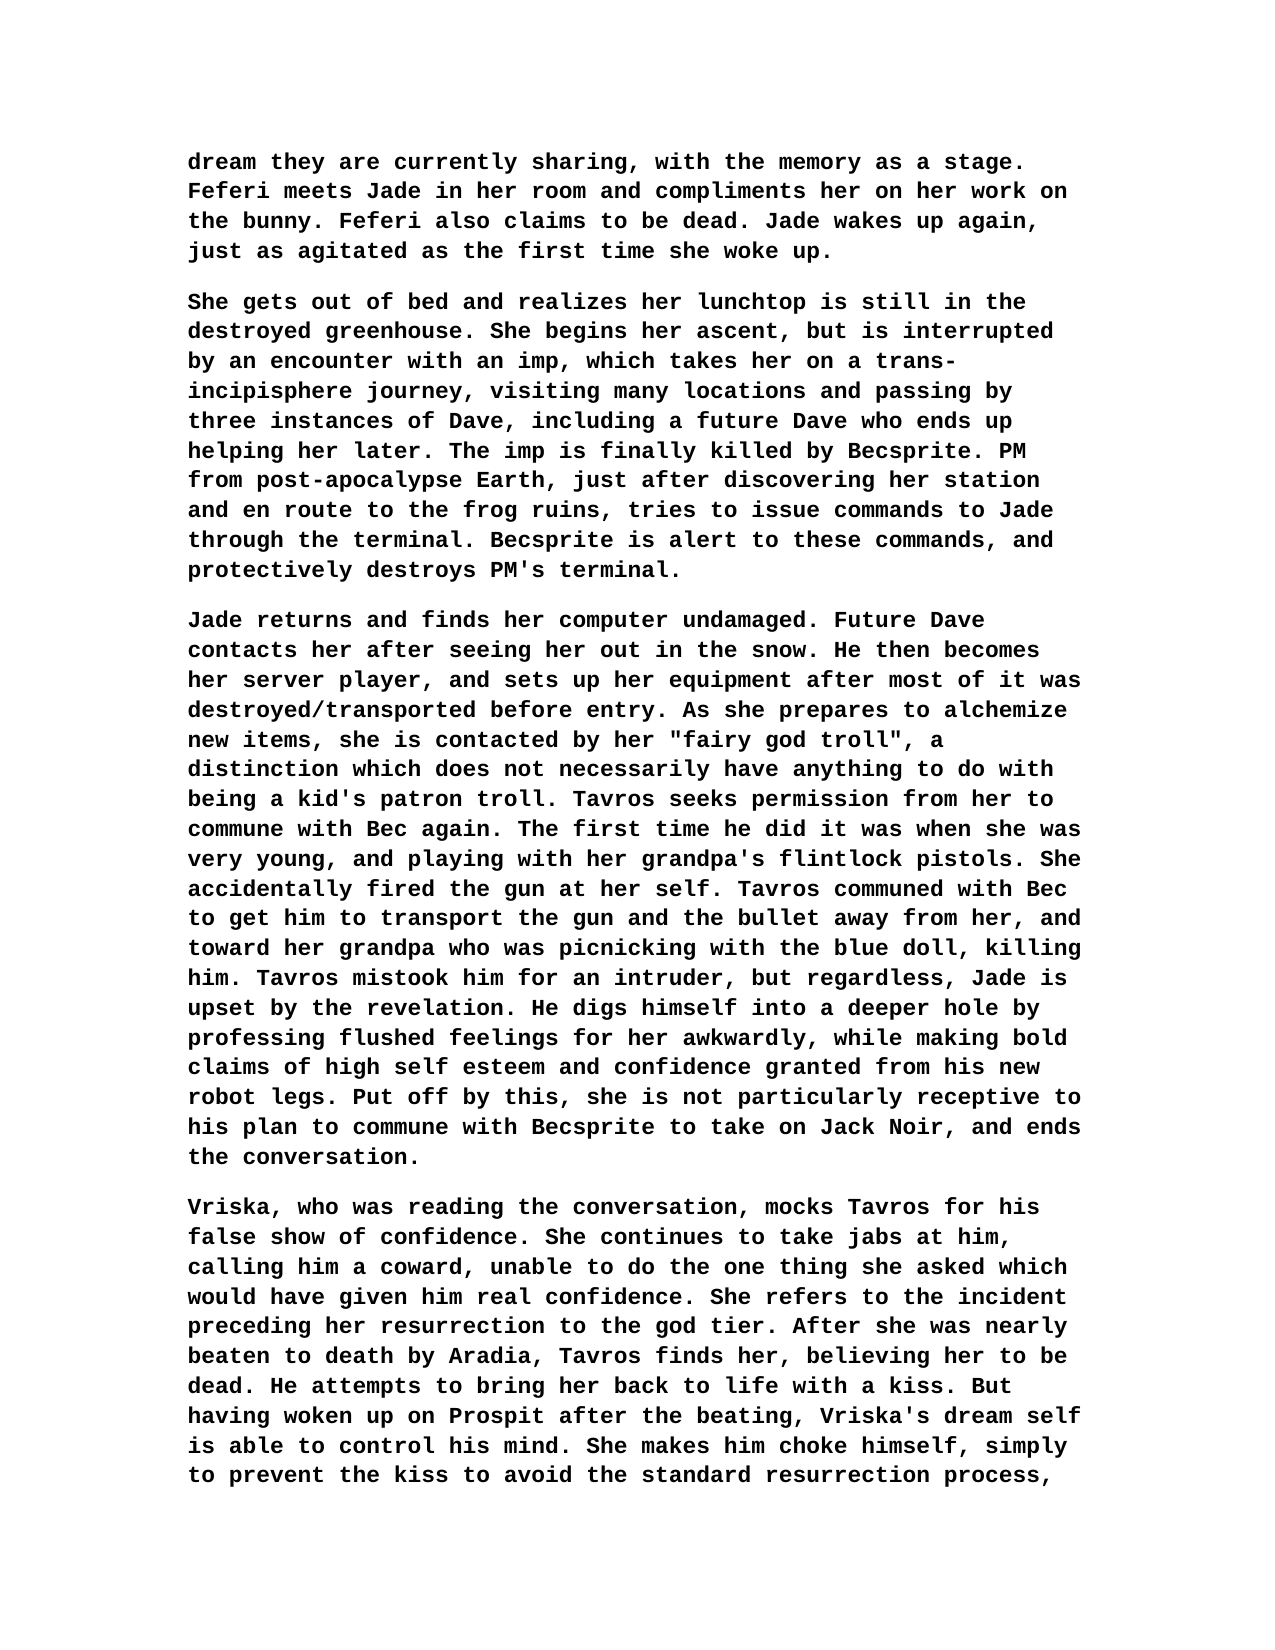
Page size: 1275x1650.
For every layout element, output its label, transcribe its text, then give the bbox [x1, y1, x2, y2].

text She gets out of bed and realizes her lunchtop is still in the destroyed greenhouse. She begins her ascent, but is interrupted by an encounter with an imp, which takes her on a trans-incipisphere journey, visiting many locations and passing by three instances of Dave, including a future Dave who ends up helping her later. The imp is finally killed by Becsprite. PM from post-apocalypse Earth, just after discovering her station and en route to the frog ruins, tries to issue commands to Jade through the terminal. Becsprite is alert to these commands, and protectively destroys PM's terminal. [187, 290, 1087, 584]
text Vriska, who was reading the conversation, mocks Tavros for his false show of confidence. She continues to take jabs at him, calling him a coward, unable to do the one thing she asked which would have given him real confidence. She refers to the incident preceding her resurrection to the god tier. After she was nearly beaten to death by Aradia, Tavros finds her, believing her to be dead. He attempts to bring her back to life with a kiss. But having woken up on Prospit after the beating, Vriska's dream self is able to control his mind. She makes him choke himself, simply to prevent the kiss to avoid the standard resurrection process, [187, 1196, 1087, 1490]
text dream they are currently sharing, with the memory as a stage. Feferi meets Jade in her room and compliments her on her work on the bunny. Feferi also claims to be dead. Jade wakes up again, just as agitated as the first time she woke up. [187, 150, 1087, 265]
text Jade returns and finds her computer undamaged. Future Dave contacts her after seeing her out in the snow. He then becomes her server player, and sets up her equipment after most of it was destroyed/transported before entry. As she prepares to alchemize new items, she is contacted by her "fairy god troll", a distinction which does not necessarily have anything to do with being a kid's patron troll. Tavros seeks permission from her to commune with Bec again. The first time he did it was when she was very young, and playing with her grandpa's flintlock pistols. She accidentally fired the gun at her self. Tavros communed with Bec to get him to transport the gun and the bullet away from her, and toward her grandpa who was picnicking with the blue doll, killing him. Tavros mistook him for an intruder, but regardless, Jade is upset by the revelation. He digs himself into a deeper hole by professing flushed feelings for her awkwardly, while making bold claims of high self esteem and confidence granted from his new robot legs. Put off by this, she is not particularly receptive to his plan to commune with Becsprite to take on Jack Noir, and ends the conversation. [187, 609, 1087, 1171]
